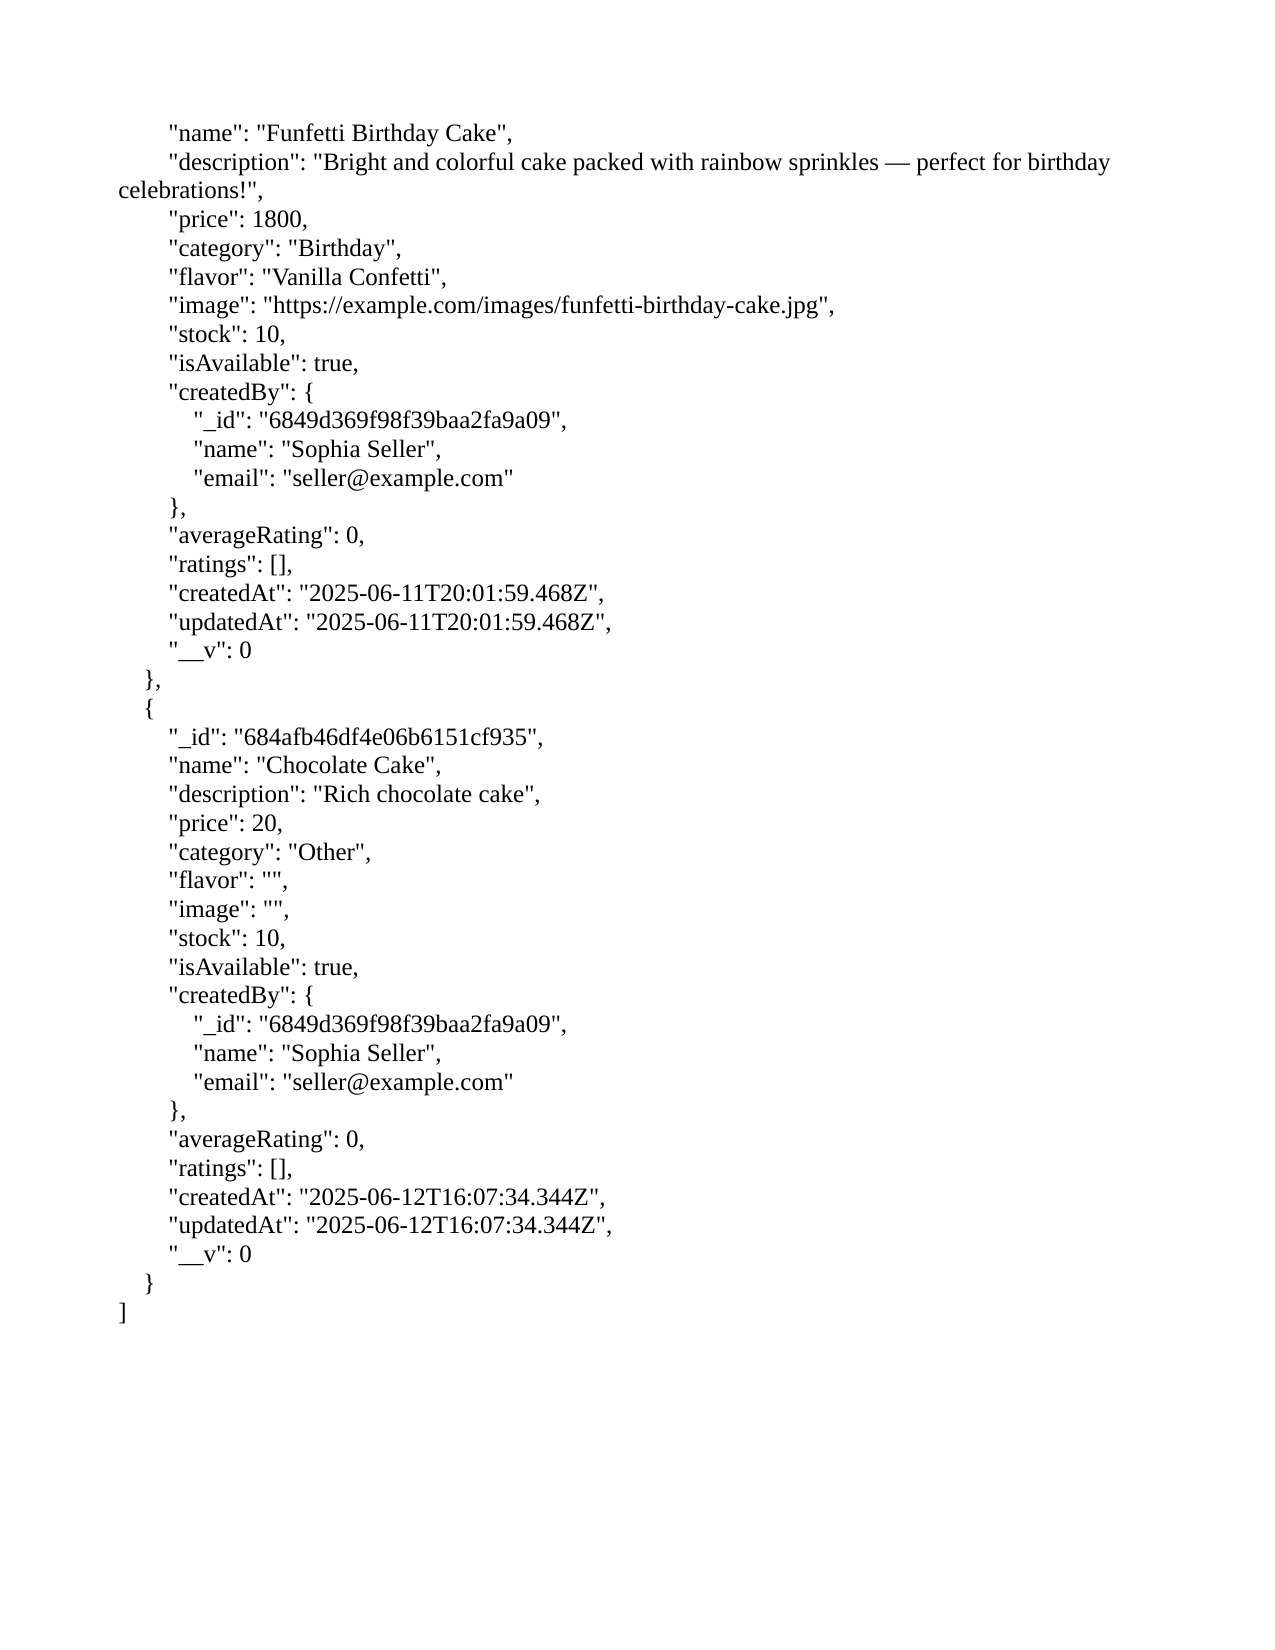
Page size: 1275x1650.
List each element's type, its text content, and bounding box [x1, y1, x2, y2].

text "description": "Bright and colorful cake packed with rainbow sprinkles — perfect for birthday celebrations!", [118, 147, 1157, 204]
text "name": "Funfetti Birthday Cake", [118, 118, 1157, 147]
text "createdAt": "2025-06-12T16:07:34.344Z", [118, 1182, 1157, 1211]
text "createdBy": { [118, 981, 1157, 1009]
text "image": "", [118, 894, 1157, 923]
text "__v": 0 [118, 1239, 1157, 1268]
text "stock": 10, [118, 319, 1157, 348]
text "createdBy": { [118, 377, 1157, 406]
text "ratings": [], [118, 549, 1157, 578]
text "email": "seller@example.com" [118, 463, 1157, 492]
text "_id": "6849d369f98f39baa2fa9a09", [118, 1009, 1157, 1038]
text "createdAt": "2025-06-11T20:01:59.468Z", [118, 578, 1157, 607]
text "_id": "684afb46df4e06b6151cf935", [118, 722, 1157, 751]
text "stock": 10, [118, 923, 1157, 952]
text } [118, 1268, 1157, 1297]
text "isAvailable": true, [118, 952, 1157, 981]
text ] [118, 1297, 1157, 1326]
text "ratings": [], [118, 1153, 1157, 1182]
text "category": "Birthday", [118, 233, 1157, 262]
text "name": "Sophia Seller", [118, 434, 1157, 463]
text "email": "seller@example.com" [118, 1067, 1157, 1096]
text "isAvailable": true, [118, 348, 1157, 377]
text "flavor": "", [118, 866, 1157, 894]
text "_id": "6849d369f98f39baa2fa9a09", [118, 406, 1157, 434]
text "updatedAt": "2025-06-11T20:01:59.468Z", [118, 607, 1157, 636]
text "name": "Sophia Seller", [118, 1038, 1157, 1067]
text { [118, 693, 1157, 722]
text }, [118, 664, 1157, 693]
text "averageRating": 0, [118, 521, 1157, 549]
text "price": 1800, [118, 204, 1157, 233]
text "category": "Other", [118, 837, 1157, 866]
text "flavor": "Vanilla Confetti", [118, 262, 1157, 291]
text "image": "https://example.com/images/funfetti-birthday-cake.jpg", [118, 291, 1157, 319]
text }, [118, 1096, 1157, 1124]
text "name": "Chocolate Cake", [118, 751, 1157, 779]
text }, [118, 492, 1157, 521]
text "description": "Rich chocolate cake", [118, 779, 1157, 808]
text "averageRating": 0, [118, 1124, 1157, 1153]
text "price": 20, [118, 808, 1157, 837]
text "updatedAt": "2025-06-12T16:07:34.344Z", [118, 1211, 1157, 1239]
text "__v": 0 [118, 636, 1157, 664]
